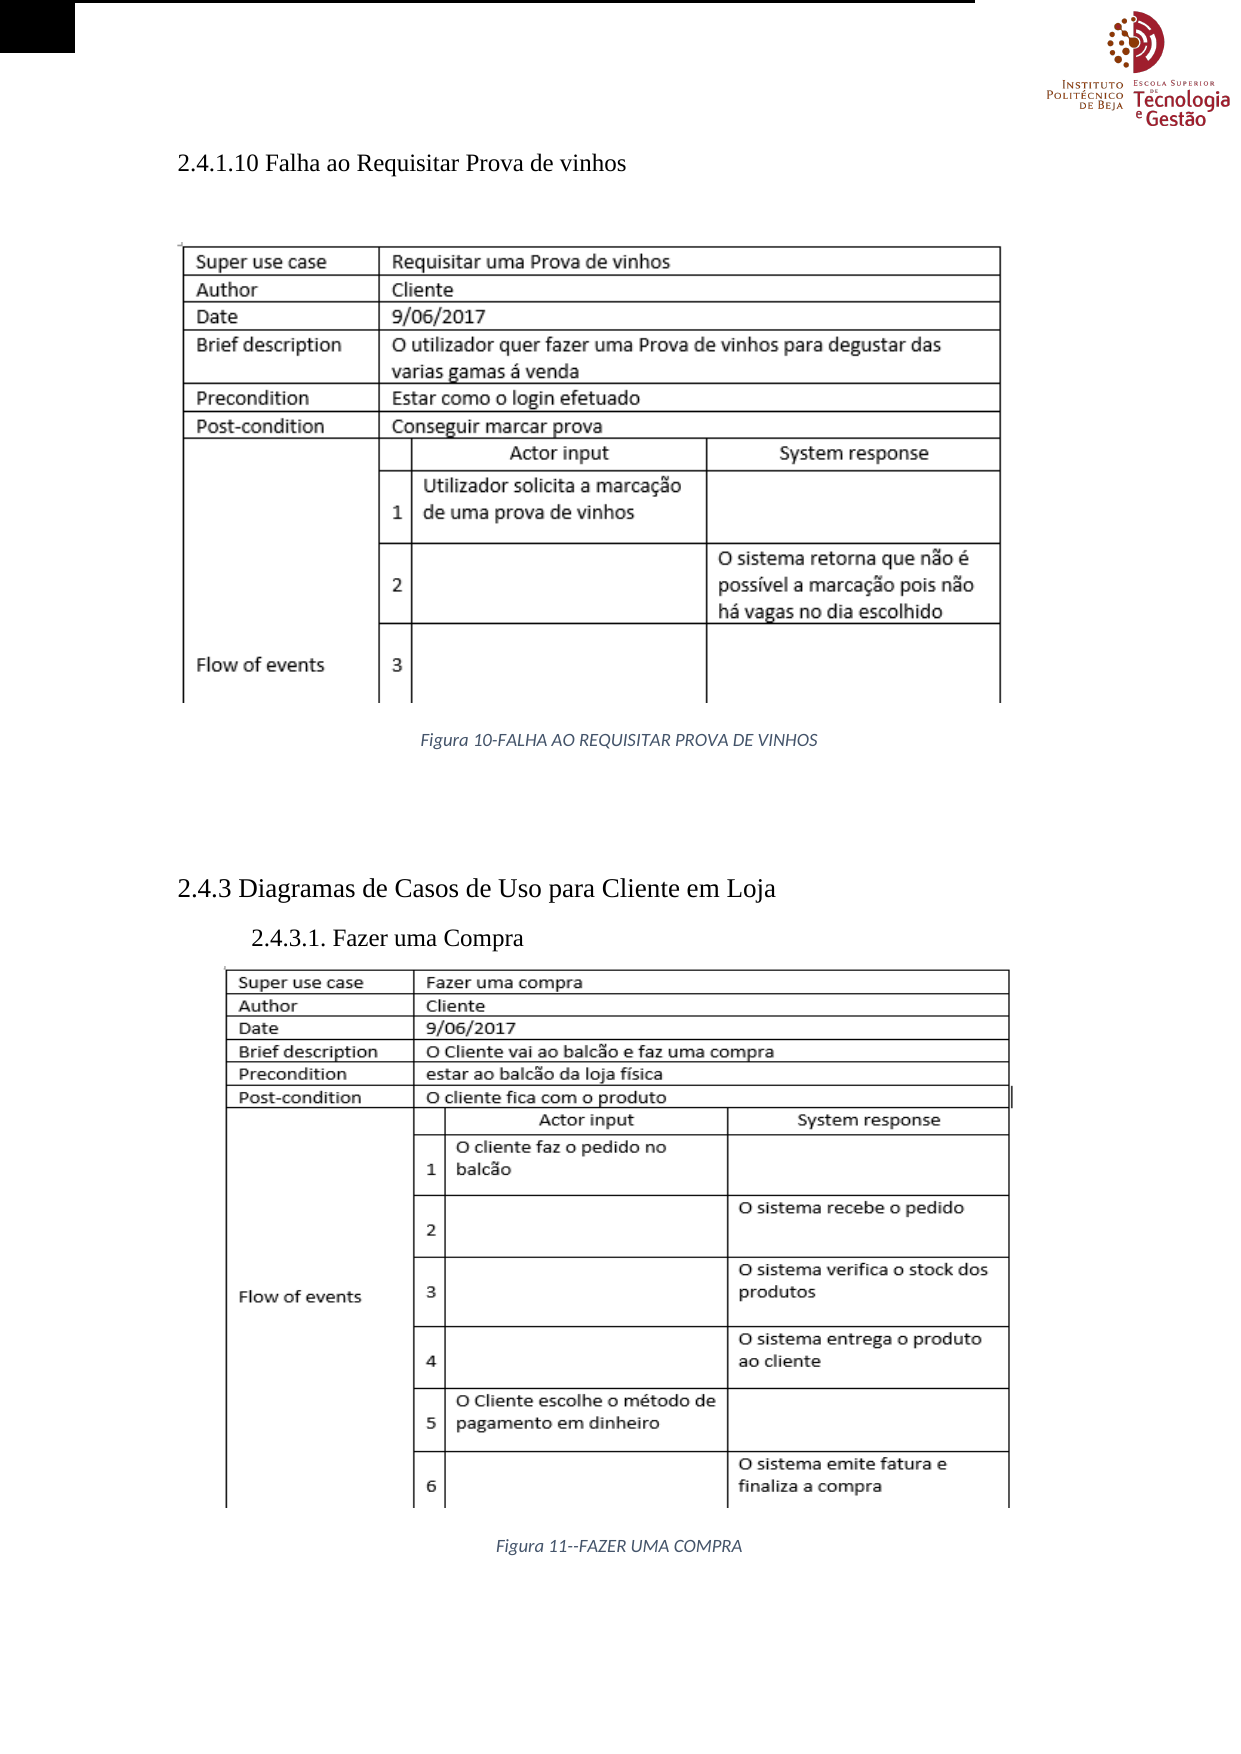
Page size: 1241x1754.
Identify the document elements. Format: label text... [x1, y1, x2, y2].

text Figura 10-FALHA AO REQUISITAR PROVA DE VINHOS [177, 729, 1063, 752]
text Figura 11--FAZER UMA COMPRA [177, 1534, 1063, 1557]
subtitle 2.4.1.10 Falha ao Requisitar Prova de vinhos [177, 148, 1063, 176]
subtitle 2.4.3.1. Fazer uma Compra [177, 923, 1063, 952]
subtitle 2.4.3 Diagramas de Casos de Uso para Cliente em Loja [177, 872, 1063, 903]
